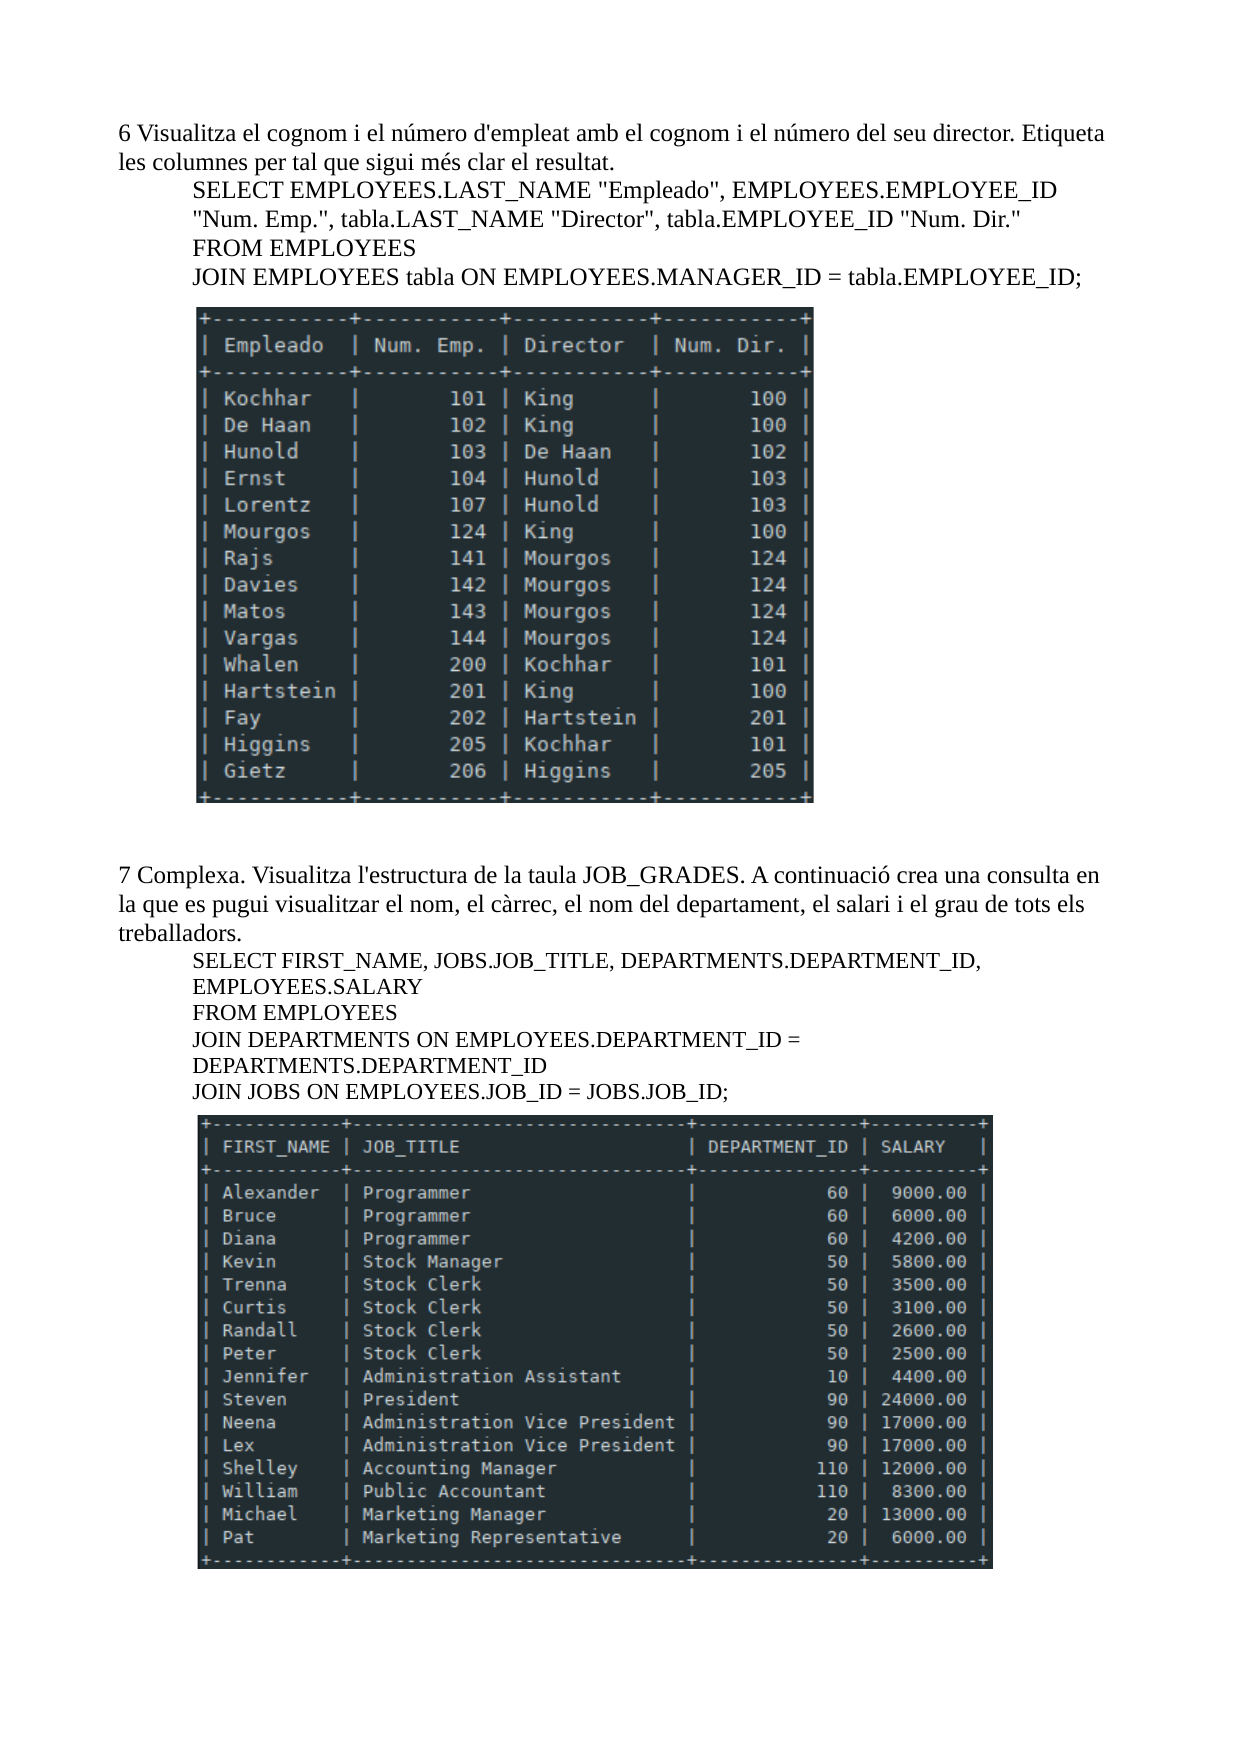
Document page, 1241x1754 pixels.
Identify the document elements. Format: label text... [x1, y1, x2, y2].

text JOIN DEPARTMENTS ON EMPLOYEES.DEPARTMENT_ID = DEPARTMENTS.DEPARTMENT_ID [118, 1026, 1122, 1078]
text FROM EMPLOYEES [118, 999, 1122, 1026]
text SELECT EMPLOYEES.LAST_NAME "Empleado", EMPLOYEES.EMPLOYEE_ID "Num. Emp.", tabla.LAST_NAME "Director", tabla.EMPLOYEE_ID "Num. Dir." [118, 176, 1122, 233]
text SELECT FIRST_NAME, JOBS.JOB_TITLE, DEPARTMENTS.DEPARTMENT_ID, EMPLOYEES.SALARY [118, 947, 1122, 999]
text JOIN JOBS ON EMPLOYEES.JOB_ID = JOBS.JOB_ID; [118, 1078, 1122, 1105]
picture [197, 1115, 993, 1569]
picture [196, 307, 814, 803]
text FROM EMPLOYEES [118, 233, 1122, 262]
text 7 Complexa. Visualitza l'estructura de la taula JOB_GRADES. A continuació crea una consulta en la que es pugui visualitzar el nom, el càrrec, el nom del departament, el salari i el grau de tots els treballadors. [118, 860, 1122, 947]
text JOIN EMPLOYEES tabla ON EMPLOYEES.MANAGER_ID = tabla.EMPLOYEE_ID; [118, 262, 1122, 291]
text 6 Visualitza el cognom i el número d'empleat amb el cognom i el número del seu director. Etiqueta les columnes per tal que sigui més clar el resultat. [118, 118, 1122, 176]
